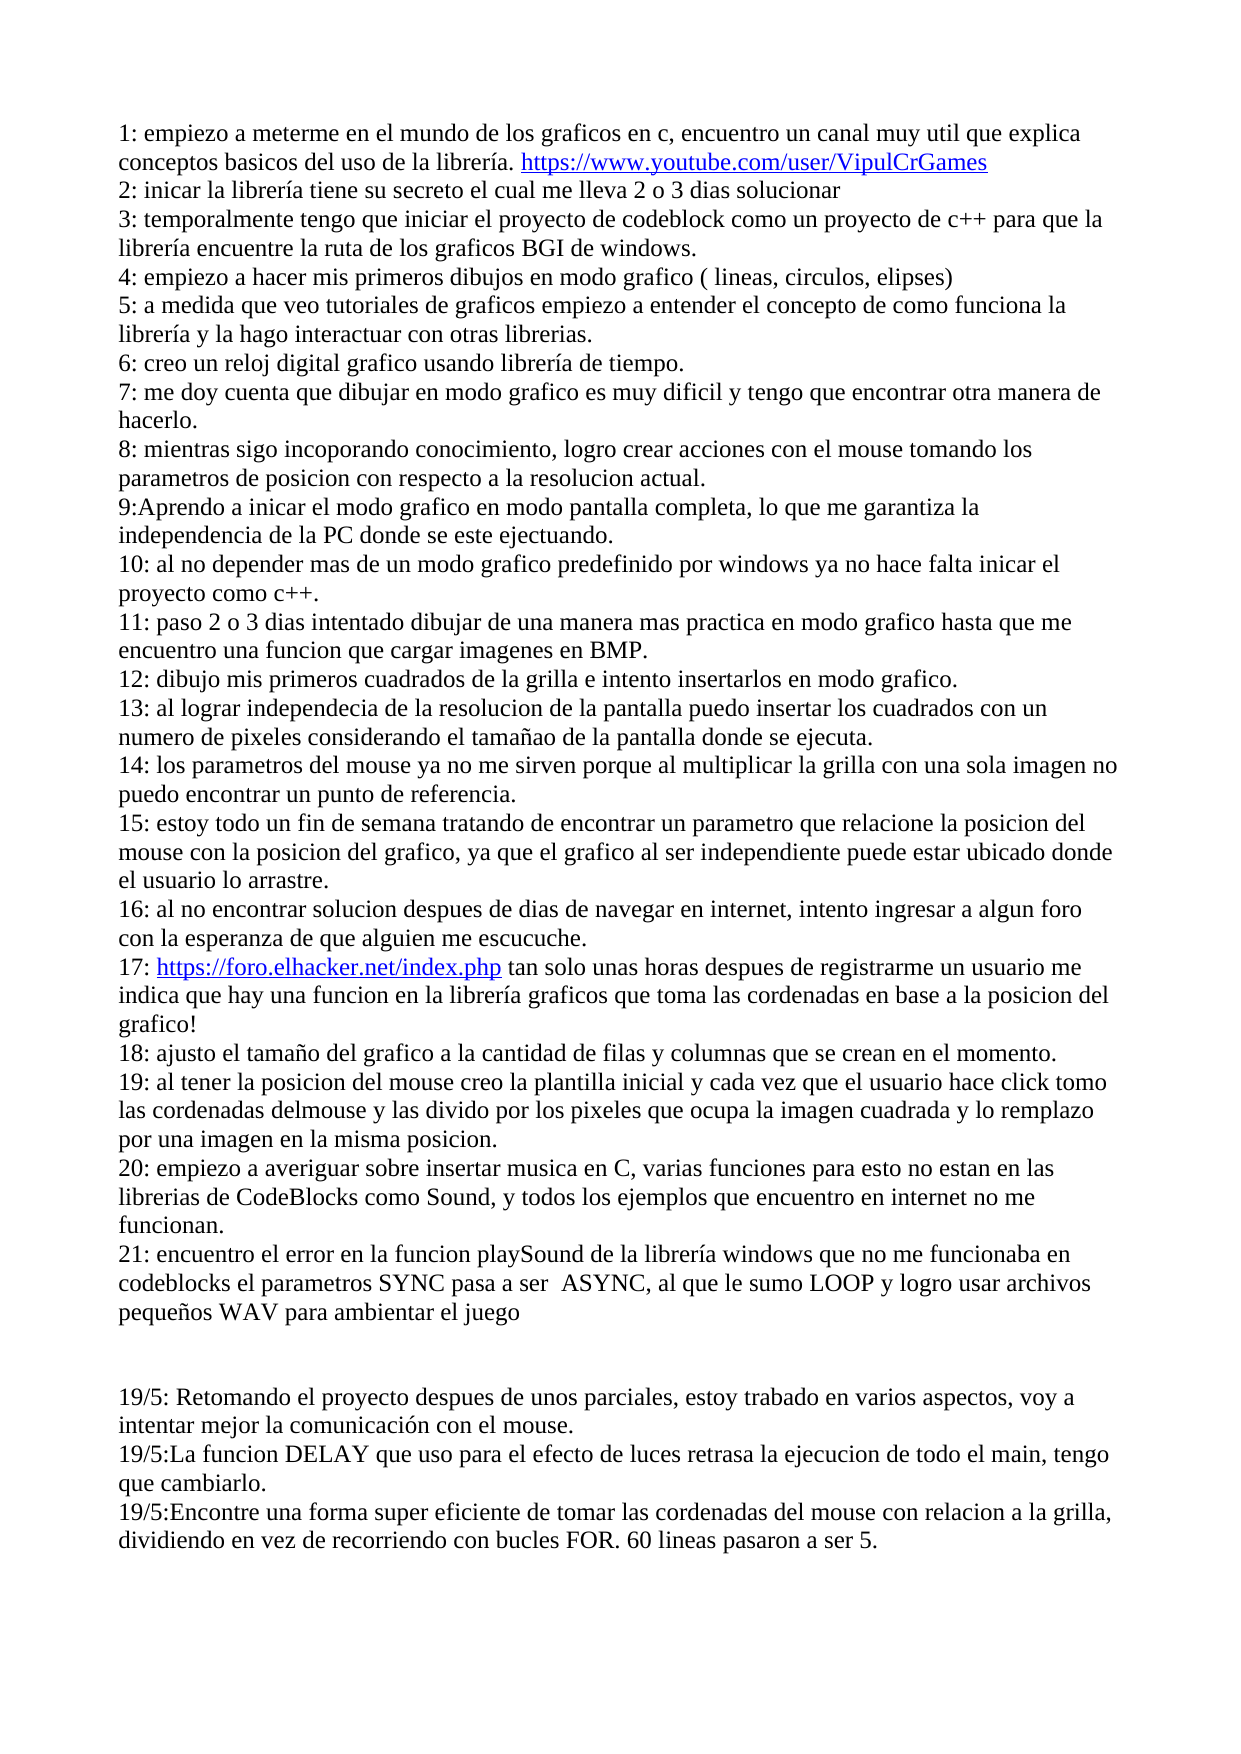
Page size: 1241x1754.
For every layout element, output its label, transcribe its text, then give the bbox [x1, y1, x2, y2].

text 11: paso 2 o 3 dias intentado dibujar de una manera mas practica en modo grafico hasta que me encuentro una funcion que cargar imagenes en BMP. [118, 607, 1122, 664]
text 7: me doy cuenta que dibujar en modo grafico es muy dificil y tengo que encontrar otra manera de hacerlo. [118, 377, 1122, 434]
text 19/5: Retomando el proyecto despues de unos parciales, estoy trabado en varios aspectos, voy a intentar mejor la comunicación con el mouse. [118, 1382, 1122, 1439]
text 9:Aprendo a inicar el modo grafico en modo pantalla completa, lo que me garantiza la independencia de la PC donde se este ejectuando. 10: al no depender mas de un modo grafico predefinido por windows ya no hace falta inicar el proyecto como c++. [118, 492, 1122, 607]
text 19/5:La funcion DELAY que uso para el efecto de luces retrasa la ejecucion de todo el main, tengo que cambiarlo. [118, 1439, 1122, 1497]
text 5: a medida que veo tutoriales de graficos empiezo a entender el concepto de como funciona la librería y la hago interactuar con otras librerias. [118, 291, 1122, 348]
text 8: mientras sigo incoporando conocimiento, logro crear acciones con el mouse tomando los parametros de posicion con respecto a la resolucion actual. [118, 434, 1122, 492]
text 6: creo un reloj digital grafico usando librería de tiempo. [118, 348, 1122, 377]
text 18: ajusto el tamaño del grafico a la cantidad de filas y columnas que se crean en el momento. [118, 1038, 1122, 1067]
text 12: dibujo mis primeros cuadrados de la grilla e intento insertarlos en modo grafico. [118, 664, 1122, 693]
text 13: al lograr independecia de la resolucion de la pantalla puedo insertar los cuadrados con un numero de pixeles considerando el tamañao de la pantalla donde se ejecuta. 14: los parametros del mouse ya no me sirven porque al multiplicar la grilla con una sola imagen no puedo encontrar un punto de referencia. 15: estoy todo un fin de semana tratando de encontrar un parametro que relacione la posicion del mouse con la posicion del grafico, ya que el grafico al ser independiente puede estar ubicado donde el usuario lo arrastre. 16: al no encontrar solucion despues de dias de navegar en internet, intento ingresar a algun foro con la esperanza de que alguien me escucuche. 17: https://foro.elhacker.net/index.php tan solo unas horas despues de registrarme un usuario me indica que hay una funcion en la librería graficos que toma las cordenadas en base a la posicion del grafico! [118, 693, 1122, 1038]
text 1: empiezo a meterme en el mundo de los graficos en c, encuentro un canal muy util que explica conceptos basicos del uso de la librería. https://www.youtube.com/user/VipulCrGames [118, 118, 1122, 176]
text 19/5:Encontre una forma super eficiente de tomar las cordenadas del mouse con relacion a la grilla, dividiendo en vez de recorriendo con bucles FOR. 60 lineas pasaron a ser 5. [118, 1497, 1122, 1554]
text 19: al tener la posicion del mouse creo la plantilla inicial y cada vez que el usuario hace click tomo las cordenadas delmouse y las divido por los pixeles que ocupa la imagen cuadrada y lo remplazo por una imagen en la misma posicion. 20: empiezo a averiguar sobre insertar musica en C, varias funciones para esto no estan en las librerias de CodeBlocks como Sound, y todos los ejemplos que encuentro en internet no me funcionan. 21: encuentro el error en la funcion playSound de la librería windows que no me funcionaba en codeblocks el parametros SYNC pasa a ser ASYNC, al que le sumo LOOP y logro usar archivos pequeños WAV para ambientar el juego [118, 1067, 1122, 1326]
text 3: temporalmente tengo que iniciar el proyecto de codeblock como un proyecto de c++ para que la librería encuentre la ruta de los graficos BGI de windows. 4: empiezo a hacer mis primeros dibujos en modo grafico ( lineas, circulos, elipses) [118, 204, 1122, 291]
text 2: inicar la librería tiene su secreto el cual me lleva 2 o 3 dias solucionar [118, 176, 1122, 204]
